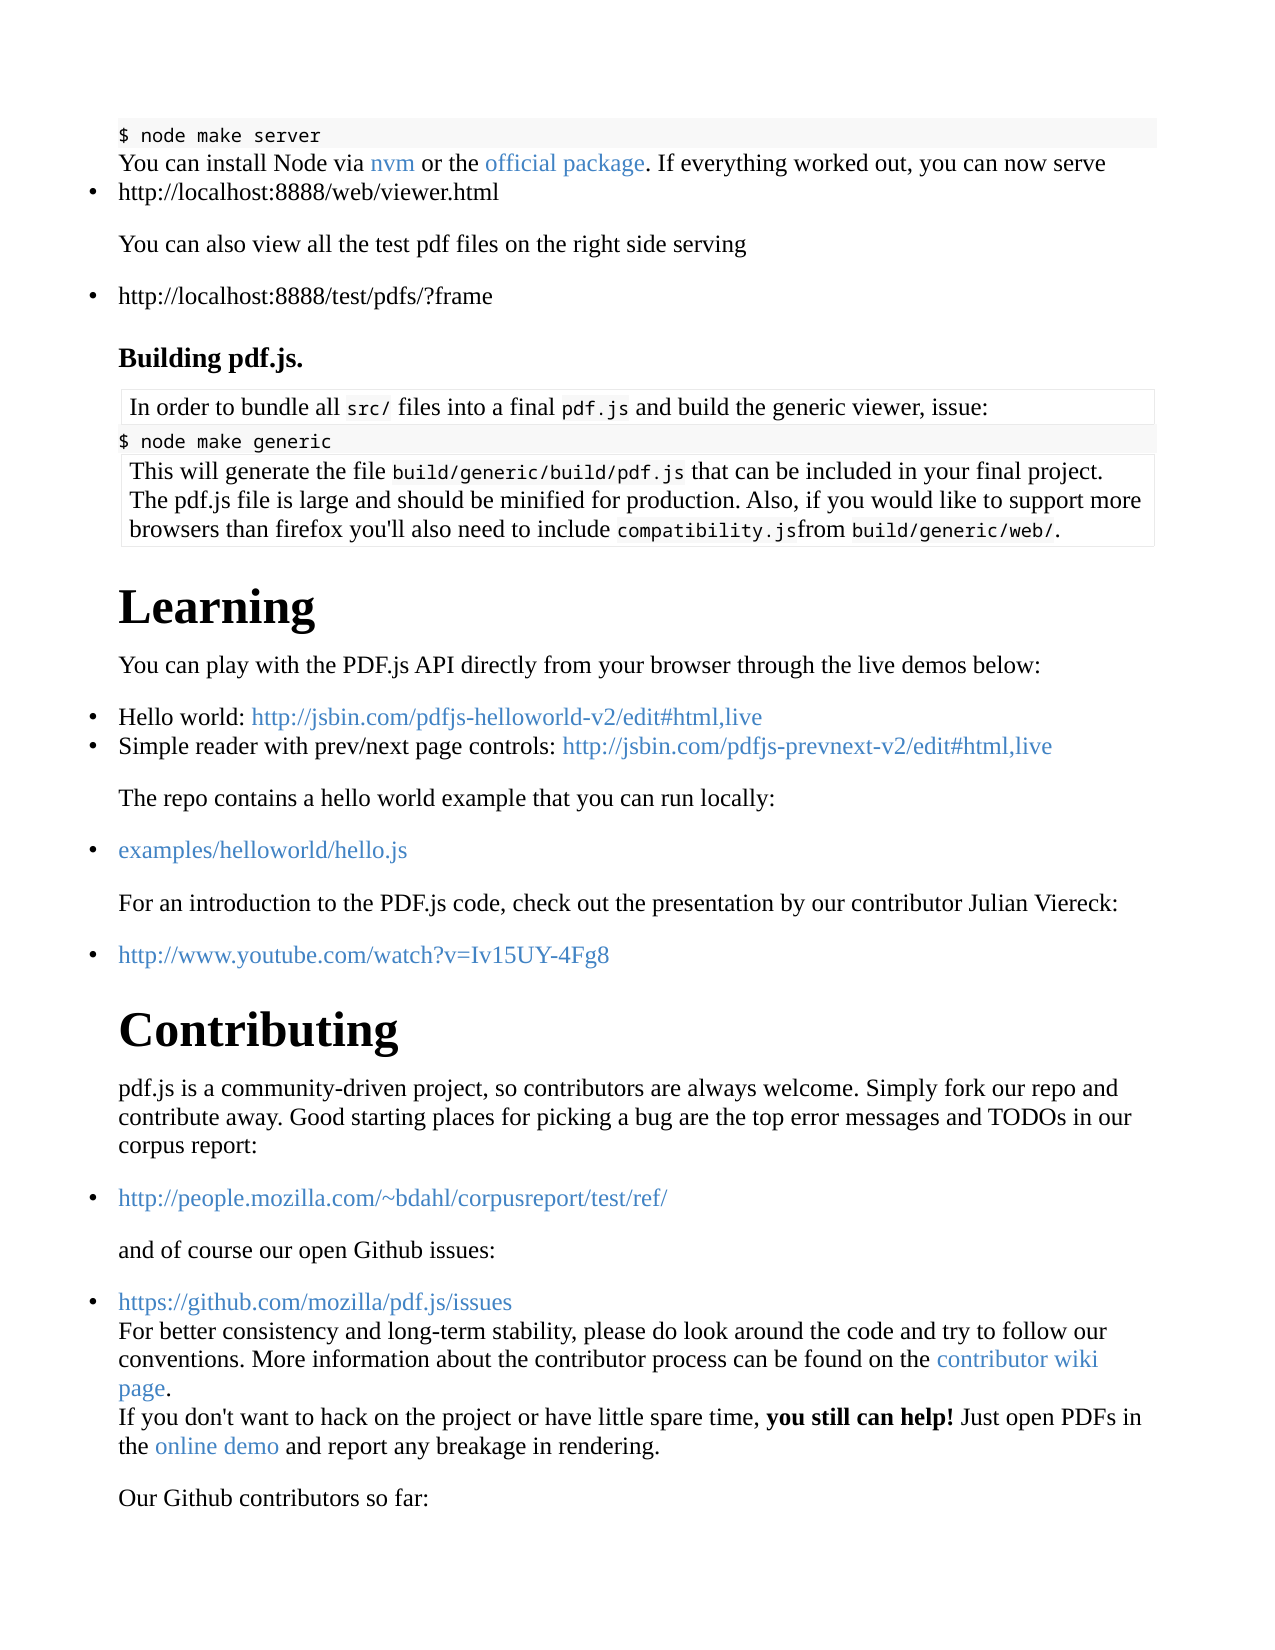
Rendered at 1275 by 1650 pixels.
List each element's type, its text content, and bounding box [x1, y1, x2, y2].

list examples/helloworld/hello.js [118, 835, 1157, 864]
text You can install Node via nvm or the official package. If everything worked out, you can now serve [118, 148, 1157, 177]
list http://localhost:8888/test/pdfs/?frame [118, 281, 1157, 310]
subtitle Learning [118, 577, 1157, 634]
text $ node make generic [118, 424, 1157, 453]
text You can play with the PDF.js API directly from your browser through the live demos below: [118, 650, 1157, 679]
text and of course our open Github issues: [118, 1235, 1157, 1263]
text In order to bundle all src/ files into a final pdf.js and build the generic viewer, issue: [122, 390, 1154, 424]
text pdf.js is a community-driven project, so contributors are always welcome. Simply fork our repo and contribute away. Good starting places for picking a bug are the top error messages and TODOs in our corpus report: [118, 1073, 1157, 1159]
list http://localhost:8888/web/viewer.html [118, 177, 1157, 205]
text For an introduction to the PDF.js code, check out the presentation by our contributor Julian Viereck: [118, 888, 1157, 916]
text If you don't want to hack on the project or have little spare time, you still can help! Just open PDFs in the online demo and report any breakage in rendering. [118, 1402, 1157, 1459]
list http://www.youtube.com/watch?v=Iv15UY-4Fg8 [118, 940, 1157, 968]
list http://people.mozilla.com/~bdahl/corpusreport/test/ref/ [118, 1183, 1157, 1211]
text The repo contains a hello world example that you can run locally: [118, 783, 1157, 812]
text This will generate the file build/generic/build/pdf.js that can be included in your final project. The pdf.js file is large and should be minified for production. Also, if you would like to support more browsers than firefox you'll also need to include compatibility.jsfrom build/generic/web/. [122, 455, 1154, 546]
text $ node make server [118, 118, 1157, 148]
subtitle Building pdf.js. [118, 341, 1157, 373]
subtitle Contributing [118, 1000, 1157, 1057]
text For better consistency and long-term stability, please do look around the code and try to follow our conventions. More information about the contributor process can be found on the contributor wiki page. [118, 1316, 1157, 1402]
list Simple reader with prev/next page controls: http://jsbin.com/pdfjs-prevnext-v2/edit#html,live [118, 731, 1157, 760]
text You can also view all the test pdf files on the right side serving [118, 229, 1157, 257]
list https://github.com/mozilla/pdf.js/issues [118, 1287, 1157, 1316]
text Our Github contributors so far: [118, 1483, 1157, 1512]
list Hello world: http://jsbin.com/pdfjs-helloworld-v2/edit#html,live [118, 702, 1157, 731]
